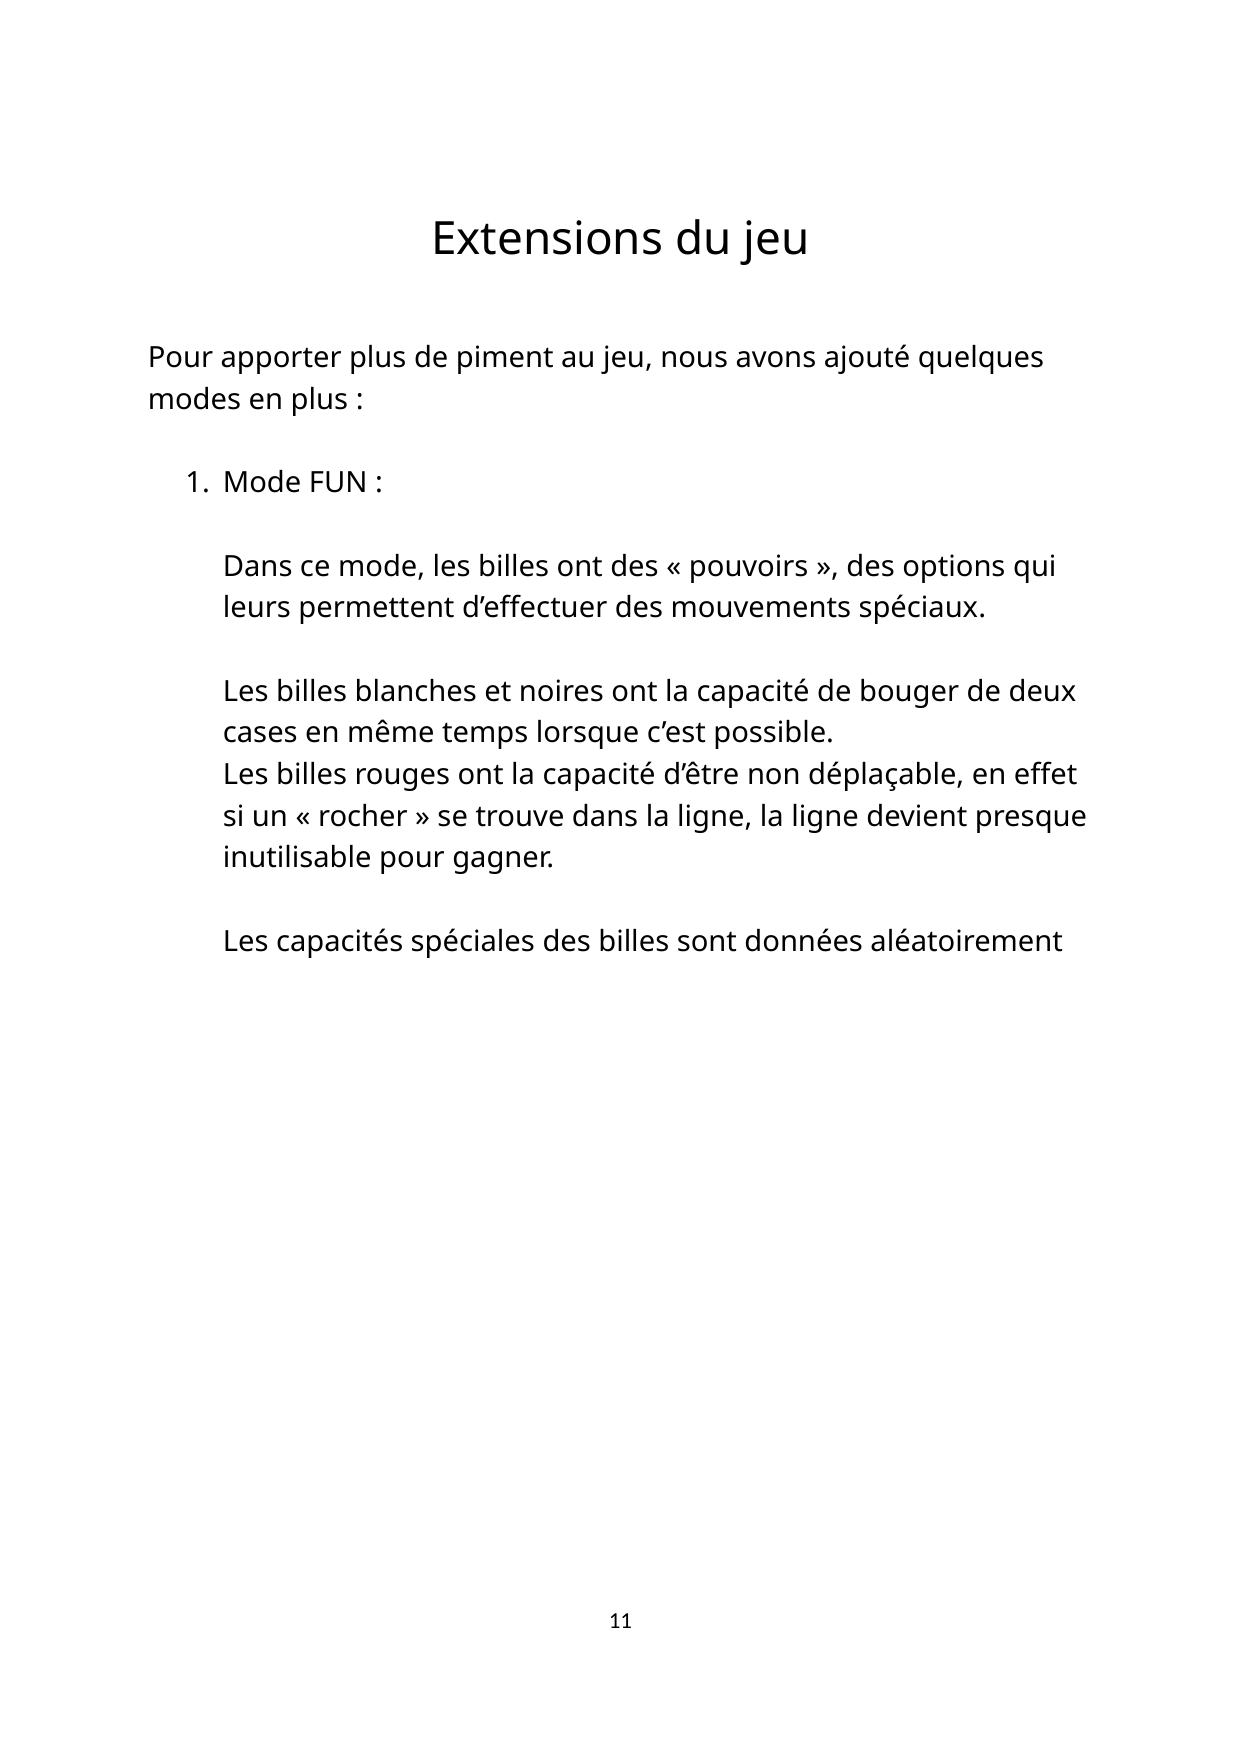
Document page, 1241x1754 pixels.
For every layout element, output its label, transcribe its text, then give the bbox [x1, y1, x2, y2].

list Les capacités spéciales des billes sont données aléatoirement [223, 920, 1093, 960]
list Les billes blanches et noires ont la capacité de bouger de deux cases en même temps lorsque c’est possible. [223, 670, 1093, 751]
list Les billes rouges ont la capacité d’être non déplaçable, en effet si un « rocher » se trouve dans la ligne, la ligne devient presque inutilisable pour gagner. [223, 753, 1093, 876]
text Extensions du jeu [148, 206, 1093, 268]
text Pour apporter plus de piment au jeu, nous avons ajouté quelques modes en plus : [148, 337, 1093, 418]
list Dans ce mode, les billes ont des « pouvoirs », des options qui leurs permettent d’effectuer des mouvements spéciaux. [223, 545, 1093, 626]
list Mode FUN : [185, 462, 1093, 501]
